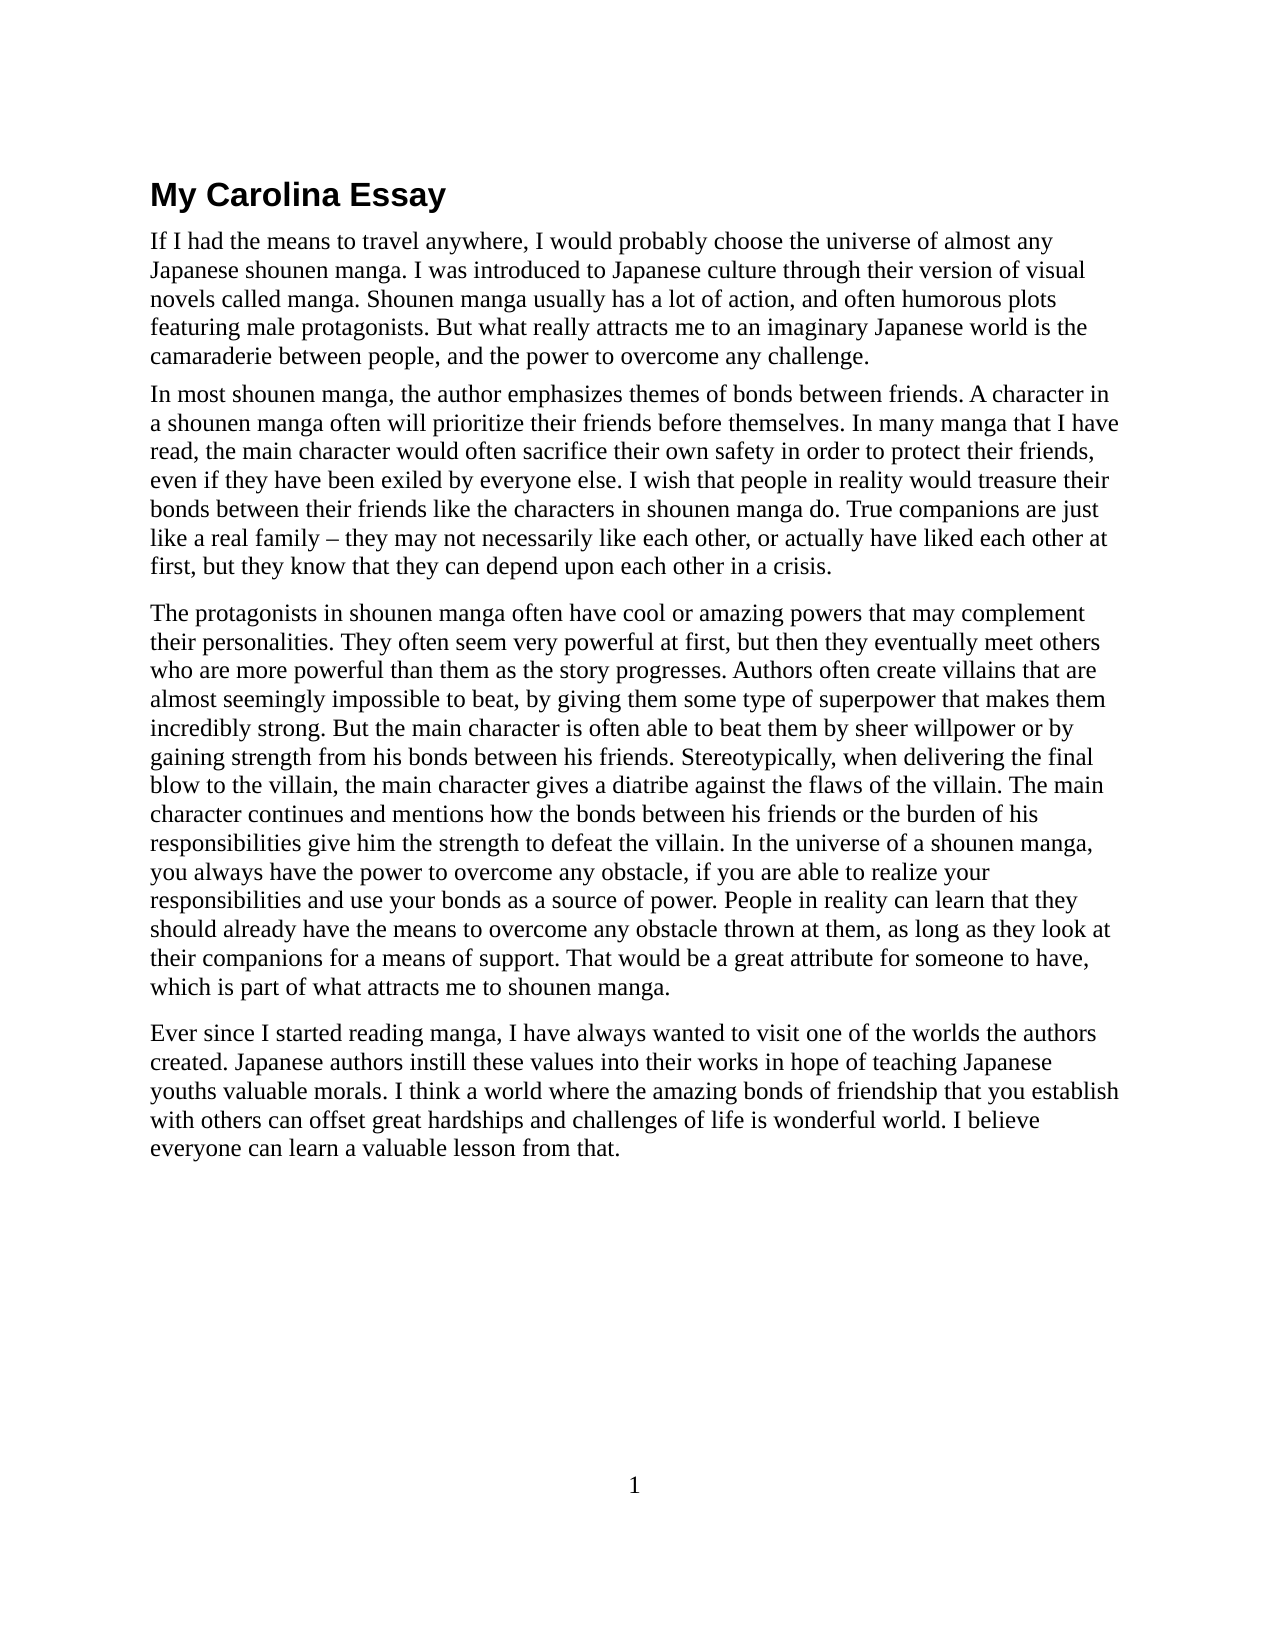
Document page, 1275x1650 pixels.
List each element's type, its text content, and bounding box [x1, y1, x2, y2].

text If I had the means to travel anywhere, I would probably choose the universe of almost any Japanese shounen manga. I was introduced to Japanese culture through their version of visual novels called manga. Shounen manga usually has a lot of action, and often humorous plots featuring male protagonists. But what really attracts me to an imaginary Japanese world is the camaraderie between people, and the power to overcome any challenge. [150, 226, 1125, 370]
subtitle My Carolina Essay [150, 175, 1125, 214]
text The protagonists in shounen manga often have cool or amazing powers that may complement their personalities. They often seem very powerful at first, but then they eventually meet others who are more powerful than them as the story progresses. Authors often create villains that are almost seemingly impossible to beat, by giving them some type of superpower that makes them incredibly strong. But the main character is often able to beat them by sheer willpower or by gaining strength from his bonds between his friends. Stereotypically, when delivering the final blow to the villain, the main character gives a diatribe against the flaws of the villain. The main character continues and mentions how the bonds between his friends or the burden of his responsibilities give him the strength to defeat the villain. In the universe of a shounen manga, you always have the power to overcome any obstacle, if you are able to realize your responsibilities and use your bonds as a source of power. People in reality can learn that they should already have the means to overcome any obstacle thrown at them, as long as they look at their companions for a means of support. That would be a great attribute for someone to have, which is part of what attracts me to shounen manga. [150, 598, 1125, 1001]
text In most shounen manga, the author emphasizes themes of bonds between friends. A character in a shounen manga often will prioritize their friends before themselves. In many manga that I have read, the main character would often sacrifice their own safety in order to protect their friends, even if they have been exiled by everyone else. I wish that people in reality would treasure their bonds between their friends like the characters in shounen manga do. True companions are just like a real family – they may not necessarily like each other, or actually have liked each other at first, but they know that they can depend upon each other in a crisis. [150, 379, 1125, 580]
text Ever since I started reading manga, I have always wanted to visit one of the worlds the authors created. Japanese authors instill these values into their works in hope of teaching Japanese youths valuable morals. I think a world where the amazing bonds of friendship that you establish with others can offset great hardships and challenges of life is wonderful world. I believe everyone can learn a valuable lesson from that. [150, 1018, 1125, 1162]
